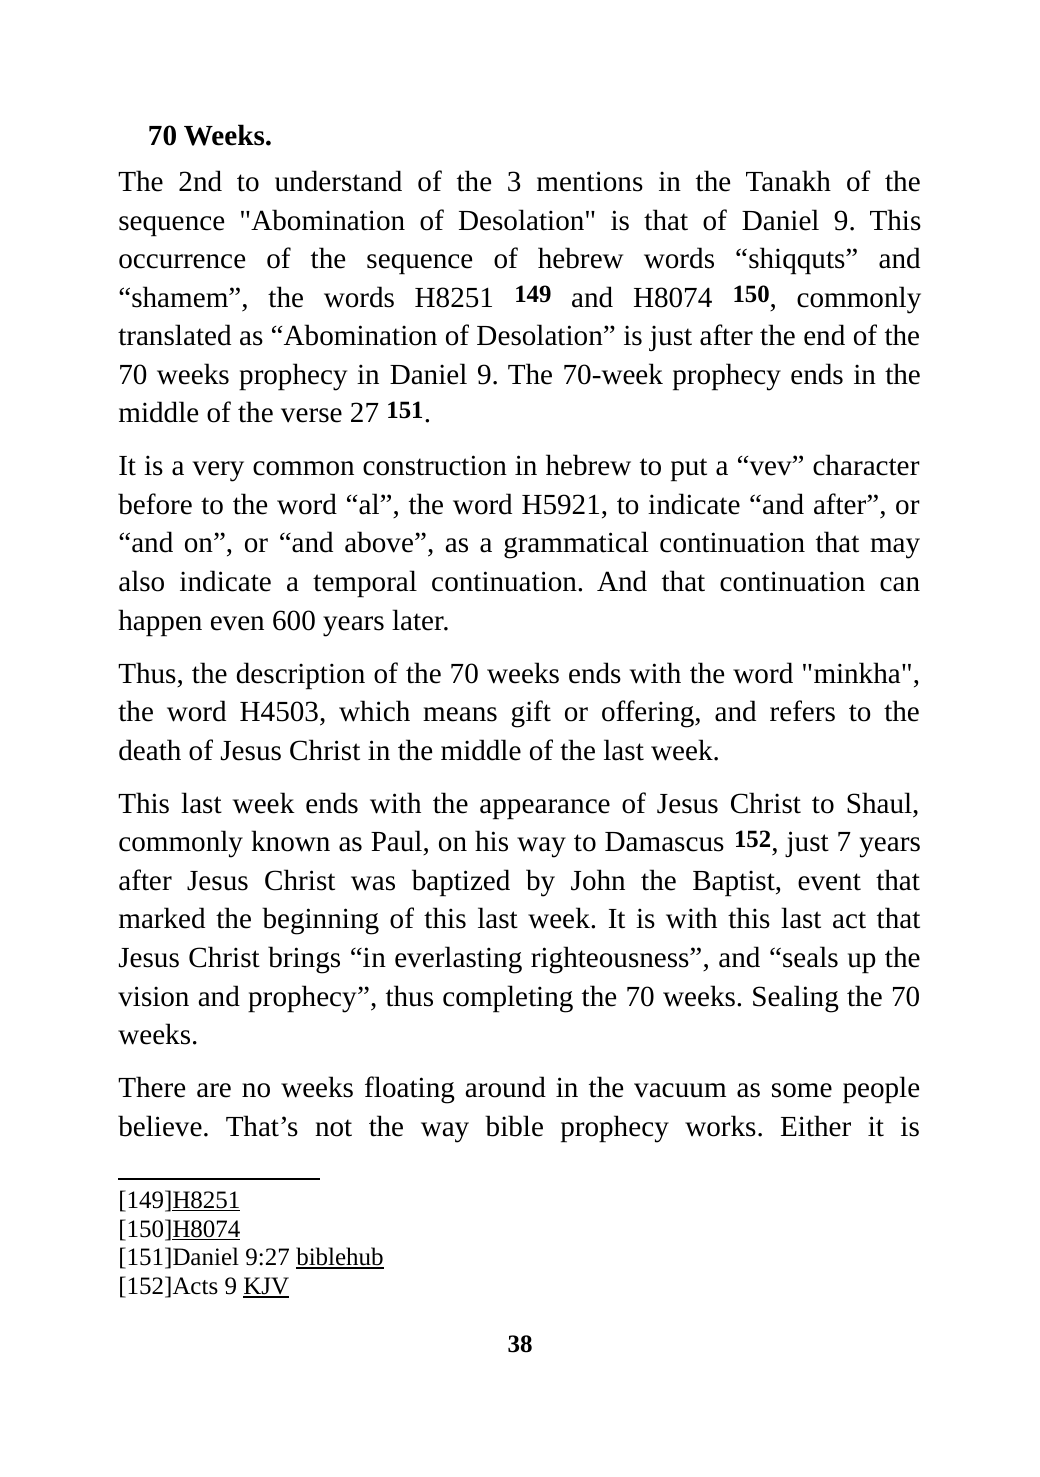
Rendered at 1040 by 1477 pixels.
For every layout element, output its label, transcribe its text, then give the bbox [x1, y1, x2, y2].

text There are no weeks floating around in the vacuum as some people believe. That’s not the way bible prophecy works. Either it is [118, 1070, 921, 1142]
text H8251 [118, 1185, 921, 1214]
text It is a very common construction in hebrew to put a “vev” character before to the word “al”, the word H5921, to indicate “and after”, or “and on”, or “and above”, as a grammatical continuation that may also indicate a temporal continuation. And that continuation can happen even 600 years later. [118, 448, 921, 636]
text Thus, the description of the 70 weeks ends with the word "minkha", the word H4503, which means gift or offering, and refers to the death of Jesus Christ in the middle of the last week. [118, 656, 921, 766]
text Acts 9 KJV [118, 1271, 921, 1300]
text This last week ends with the appearance of Jesus Christ to Shaul, commonly known as Paul, on his way to Damascus , just 7 years after Jesus Christ was baptized by John the Baptist, event that marked the beginning of this last week. It is with this last act that Jesus Christ brings “in everlasting righteousness”, and “seals up the vision and prophecy”, thus completing the 70 weeks. Sealing the 70 weeks. [118, 786, 921, 1051]
text H8074 [118, 1214, 921, 1242]
text Daniel 9:27 biblehub [118, 1242, 921, 1271]
text The 2nd to understand of the 3 mentions in the Tanakh of the sequence "Abomination of Desolation" is that of Daniel 9. This occurrence of the sequence of hebrew words “shiqquts” and “shamem”, the words H8251 and H8074 , commonly translated as “Abomination of Desolation” is just after the end of the 70 weeks prophecy in Daniel 9. The 70-week prophecy ends in the middle of the verse 27 . [118, 164, 921, 429]
subtitle 70 Weeks. [148, 118, 921, 152]
